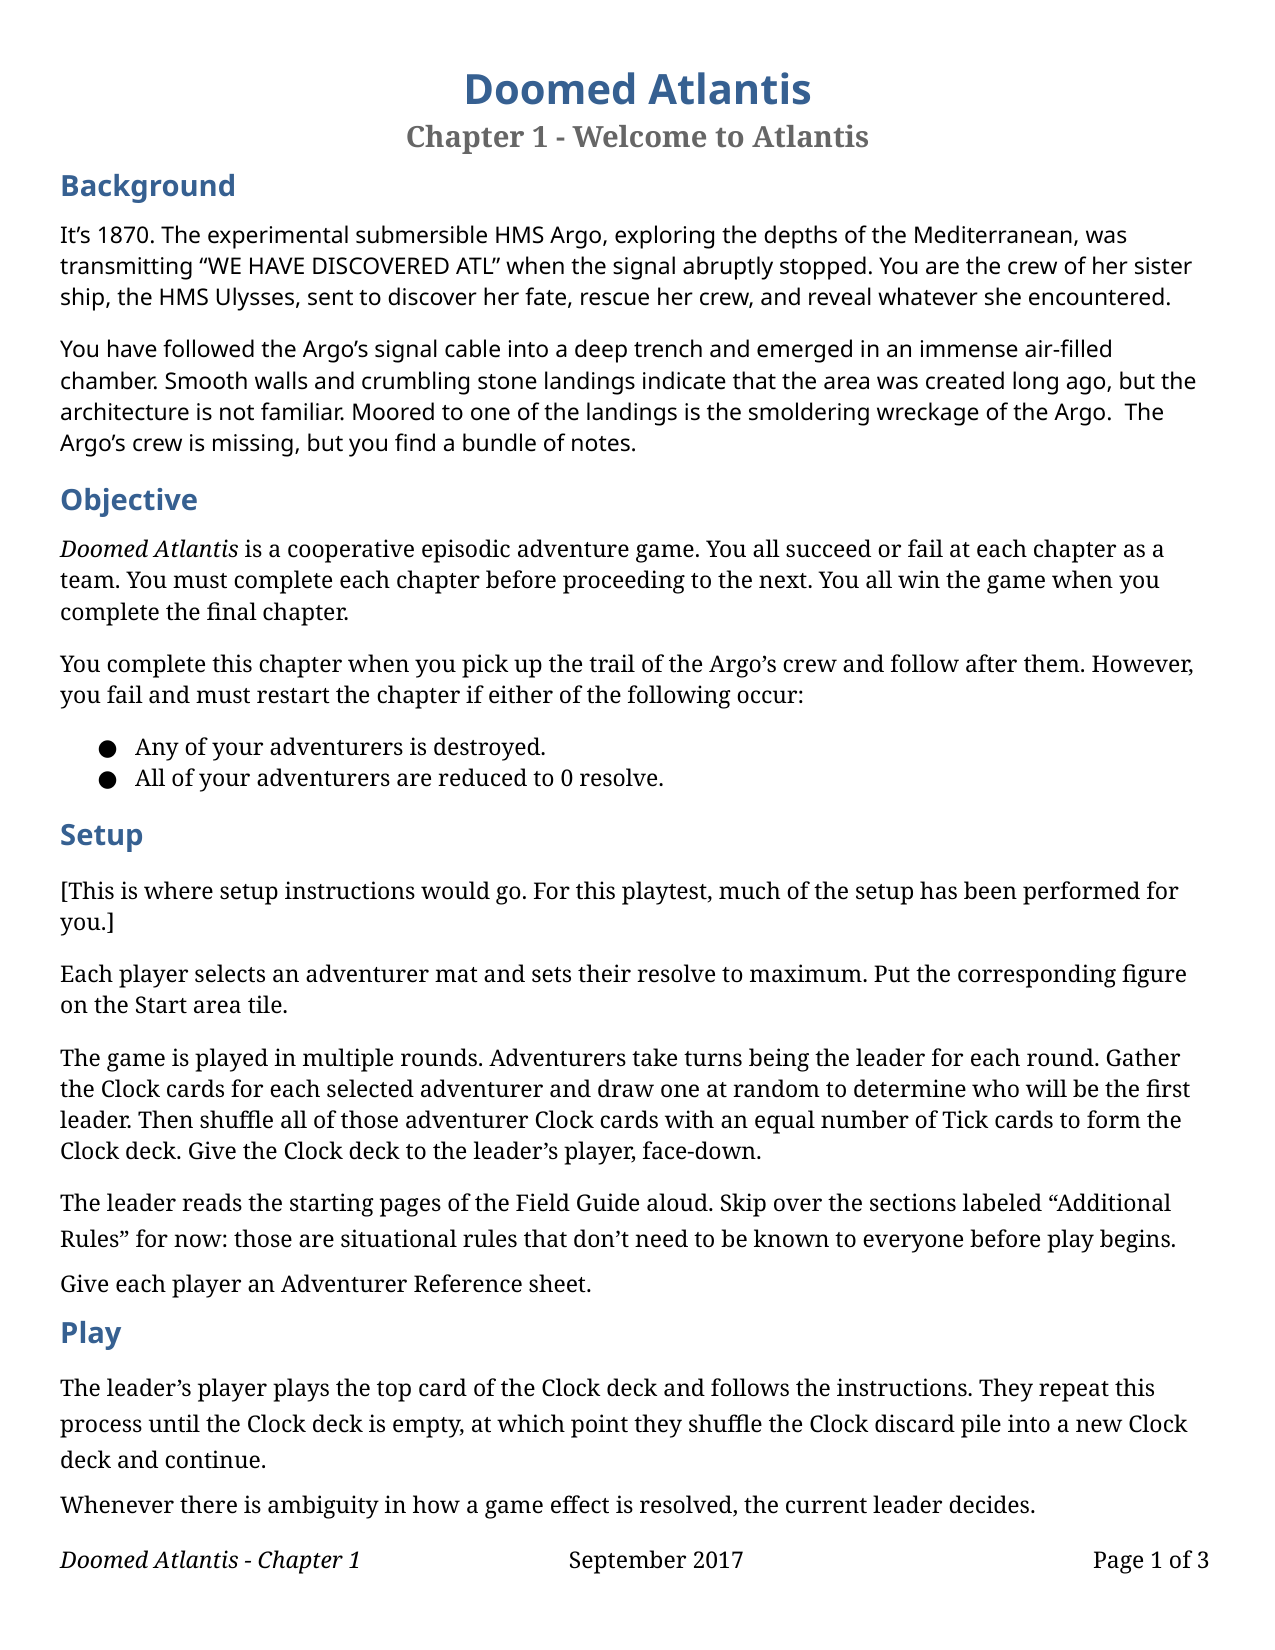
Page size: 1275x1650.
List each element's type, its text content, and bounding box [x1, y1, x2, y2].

text [This is where setup instructions would go. For this playtest, much of the setup has been performed for you.] [60, 875, 1215, 937]
list Any of your adventurers is destroyed. [97, 731, 1215, 762]
text The game is played in multiple rounds. Adventurers take turns being the leader for each round. Gather the Clock cards for each selected adventurer and draw one at random to determine who will be the first leader. Then shuffle all of those adventurer Clock cards with an equal number of Tick cards to form the Clock deck. Give the Clock deck to the leader’s player, face-down. [60, 1042, 1215, 1167]
text Doomed Atlantis is a cooperative episodic adventure game. You all succeed or fail at each chapter as a team. You must complete each chapter before proceeding to the next. You all win the game when you complete the final chapter. [60, 533, 1215, 627]
subtitle Background [60, 165, 1215, 204]
text Whenever there is ambiguity in how a game effect is resolved, the current leader decides. [60, 1488, 1215, 1520]
title Doomed Atlantis [60, 60, 1215, 117]
subtitle It’s 1870. The experimental submersible HMS Argo, exploring the depths of the Mediterranean, was transmitting “WE HAVE DISCOVERED ATL” when the signal abruptly stopped. You are the crew of her sister ship, the HMS Ulysses, sent to discover her fate, rescue her crew, and reveal whatever she encountered. [60, 219, 1215, 312]
text The leader reads the starting pages of the Field Guide aloud. Skip over the sections labeled “Additional Rules” for now: those are situational rules that don’t need to be known to everyone before play begins. [60, 1187, 1215, 1254]
text The leader’s player plays the top card of the Clock deck and follows the instructions. They repeat this process until the Clock deck is empty, at which point they shuffle the Clock discard pile into a new Clock deck and continue. [60, 1372, 1215, 1476]
subtitle You have followed the Argo’s signal cable into a deep trench and emerged in an immense air-filled chamber. Smooth walls and crumbling stone landings indicate that the area was created long ago, but the architecture is not familiar. Moored to one of the landings is the smoldering wreckage of the Argo. The Argo’s crew is missing, but you find a bundle of notes. [60, 333, 1215, 458]
text You complete this chapter when you pick up the trail of the Argo’s crew and follow after them. However, you fail and must restart the chapter if either of the following occur: [60, 648, 1215, 710]
list All of your adventurers are reduced to 0 resolve. [97, 762, 1215, 793]
text Give each player an Adventurer Reference sheet. [60, 1268, 1215, 1299]
subtitle Chapter 1 - Welcome to Atlantis [60, 117, 1215, 156]
subtitle Setup [60, 814, 1215, 854]
text Each player selects an adventurer mat and sets their resolve to maximum. Put the corresponding figure on the Start area tile. [60, 958, 1215, 1021]
subtitle Objective [60, 479, 1215, 519]
subtitle Play [60, 1312, 1215, 1352]
